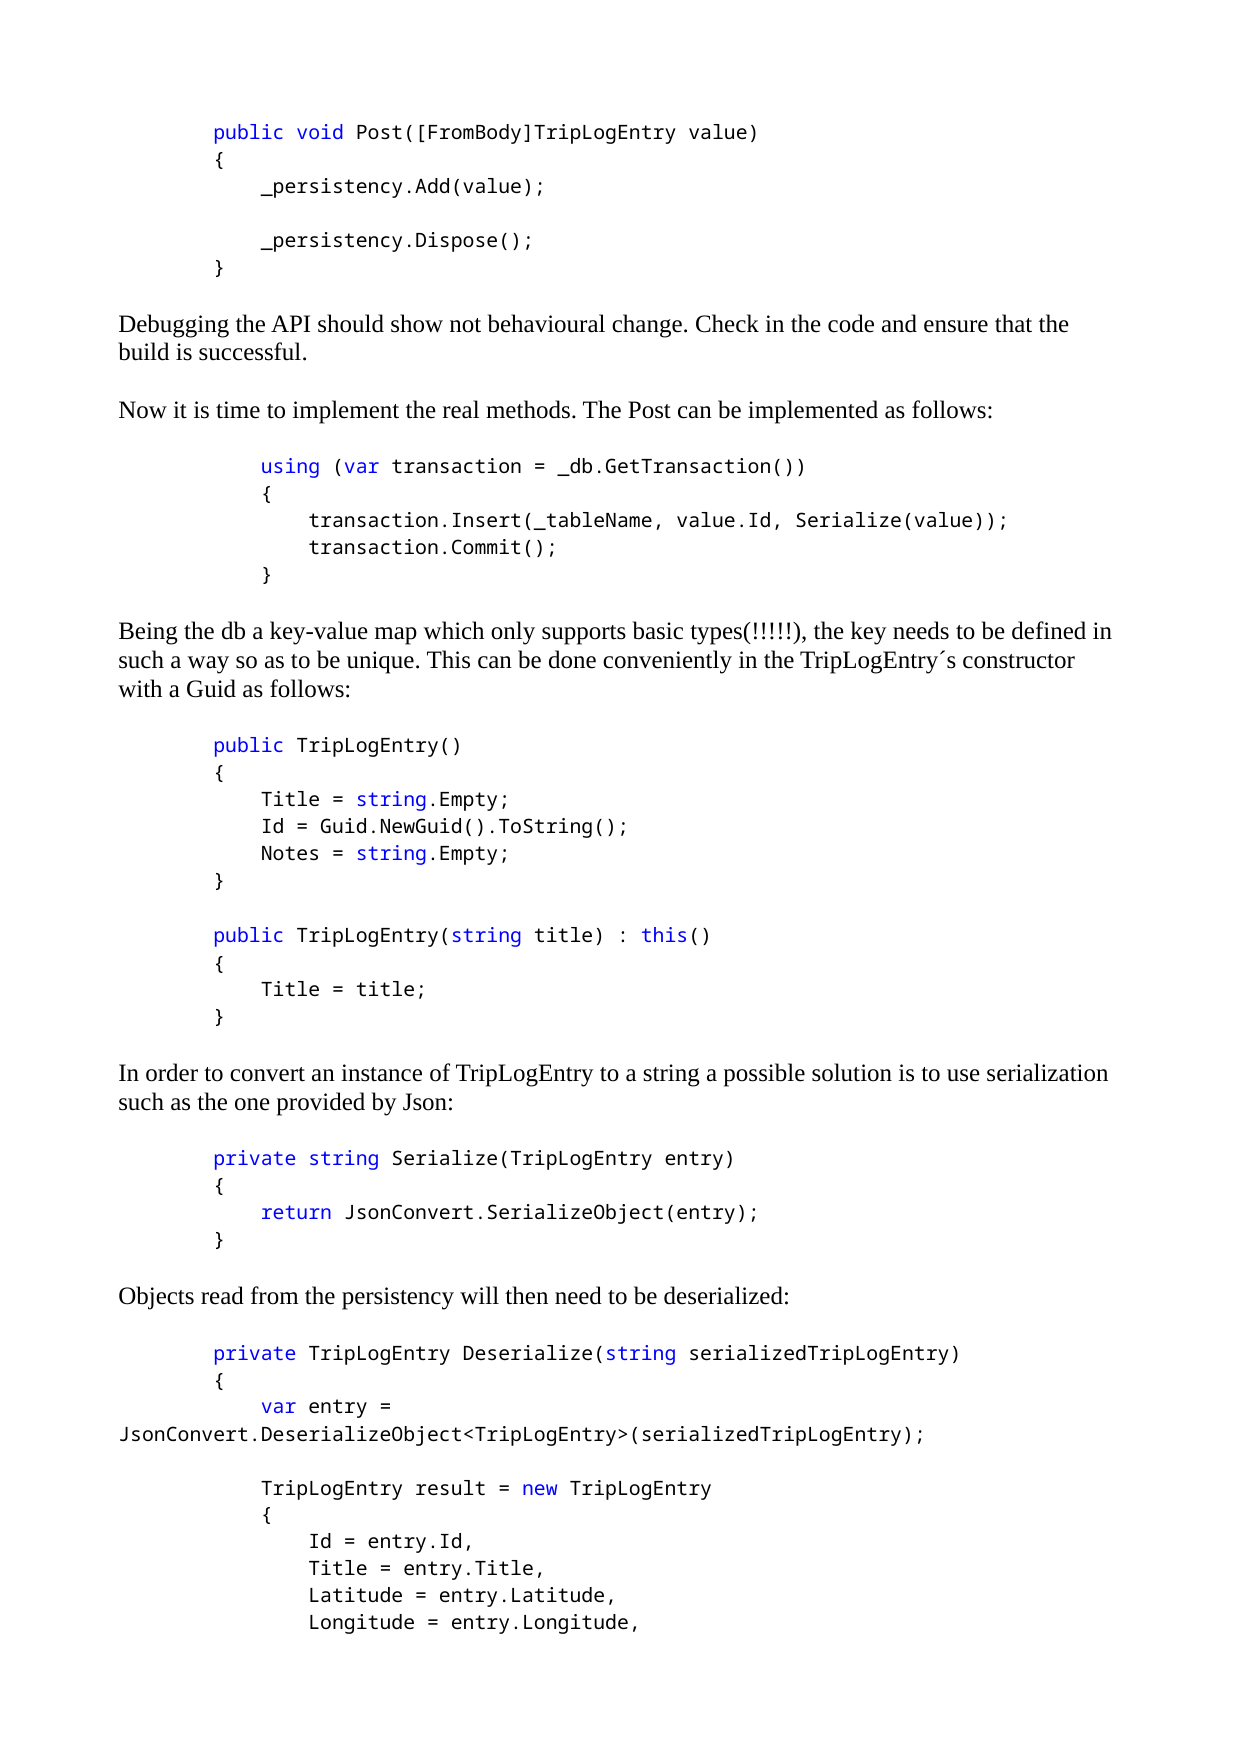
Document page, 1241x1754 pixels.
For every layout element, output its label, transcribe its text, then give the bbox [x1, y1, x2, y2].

text Notes = string.Empty; [118, 839, 1122, 866]
text _persistency.Dispose(); [118, 226, 1122, 253]
text Id = entry.Id, [118, 1528, 1122, 1555]
text { [118, 758, 1122, 785]
text Title = entry.Title, [118, 1555, 1122, 1582]
text In order to convert an instance of TripLogEntry to a string a possible solution is to use serialization such as the one provided by Json: [118, 1058, 1122, 1116]
text transaction.Commit(); [118, 533, 1122, 560]
text Id = Guid.NewGuid().ToString(); [118, 812, 1122, 839]
text } [118, 866, 1122, 893]
text Objects read from the persistency will then need to be deserialized: [118, 1281, 1122, 1310]
text public TripLogEntry(string title) : this() [118, 922, 1122, 949]
text Now it is time to implement the real methods. The Post can be implemented as follows: [118, 395, 1122, 424]
text { [118, 1172, 1122, 1199]
text Debugging the API should show not behavioural change. Check in the code and ensure that the build is successful. [118, 309, 1122, 366]
text TripLogEntry result = new TripLogEntry [118, 1474, 1122, 1501]
text var entry = JsonConvert.DeserializeObject<TripLogEntry>(serializedTripLogEntry); [118, 1393, 1122, 1447]
text Latitude = entry.Latitude, [118, 1582, 1122, 1609]
text _persistency.Add(value); [118, 172, 1122, 199]
text { [118, 949, 1122, 976]
text } [118, 1226, 1122, 1253]
text public void Post([FromBody]TripLogEntry value) [118, 118, 1122, 145]
text { [118, 145, 1122, 172]
text return JsonConvert.SerializeObject(entry); [118, 1199, 1122, 1226]
text } [118, 560, 1122, 587]
text private string Serialize(TripLogEntry entry) [118, 1145, 1122, 1172]
text Longitude = entry.Longitude, [118, 1609, 1122, 1636]
text Title = title; [118, 976, 1122, 1003]
text public TripLogEntry() [118, 731, 1122, 758]
text Being the db a key-value map which only supports basic types(!!!!!), the key needs to be defined in such a way so as to be unique. This can be done conveniently in the TripLogEntry´s constructor with a Guid as follows: [118, 616, 1122, 702]
text } [118, 253, 1122, 280]
text { [118, 1501, 1122, 1528]
text Title = string.Empty; [118, 785, 1122, 812]
text { [118, 479, 1122, 506]
text using (var transaction = _db.GetTransaction()) [118, 452, 1122, 479]
text private TripLogEntry Deserialize(string serializedTripLogEntry) [118, 1339, 1122, 1366]
text transaction.Insert(_tableName, value.Id, Serialize(value)); [118, 506, 1122, 533]
text { [118, 1366, 1122, 1393]
text } [118, 1003, 1122, 1030]
